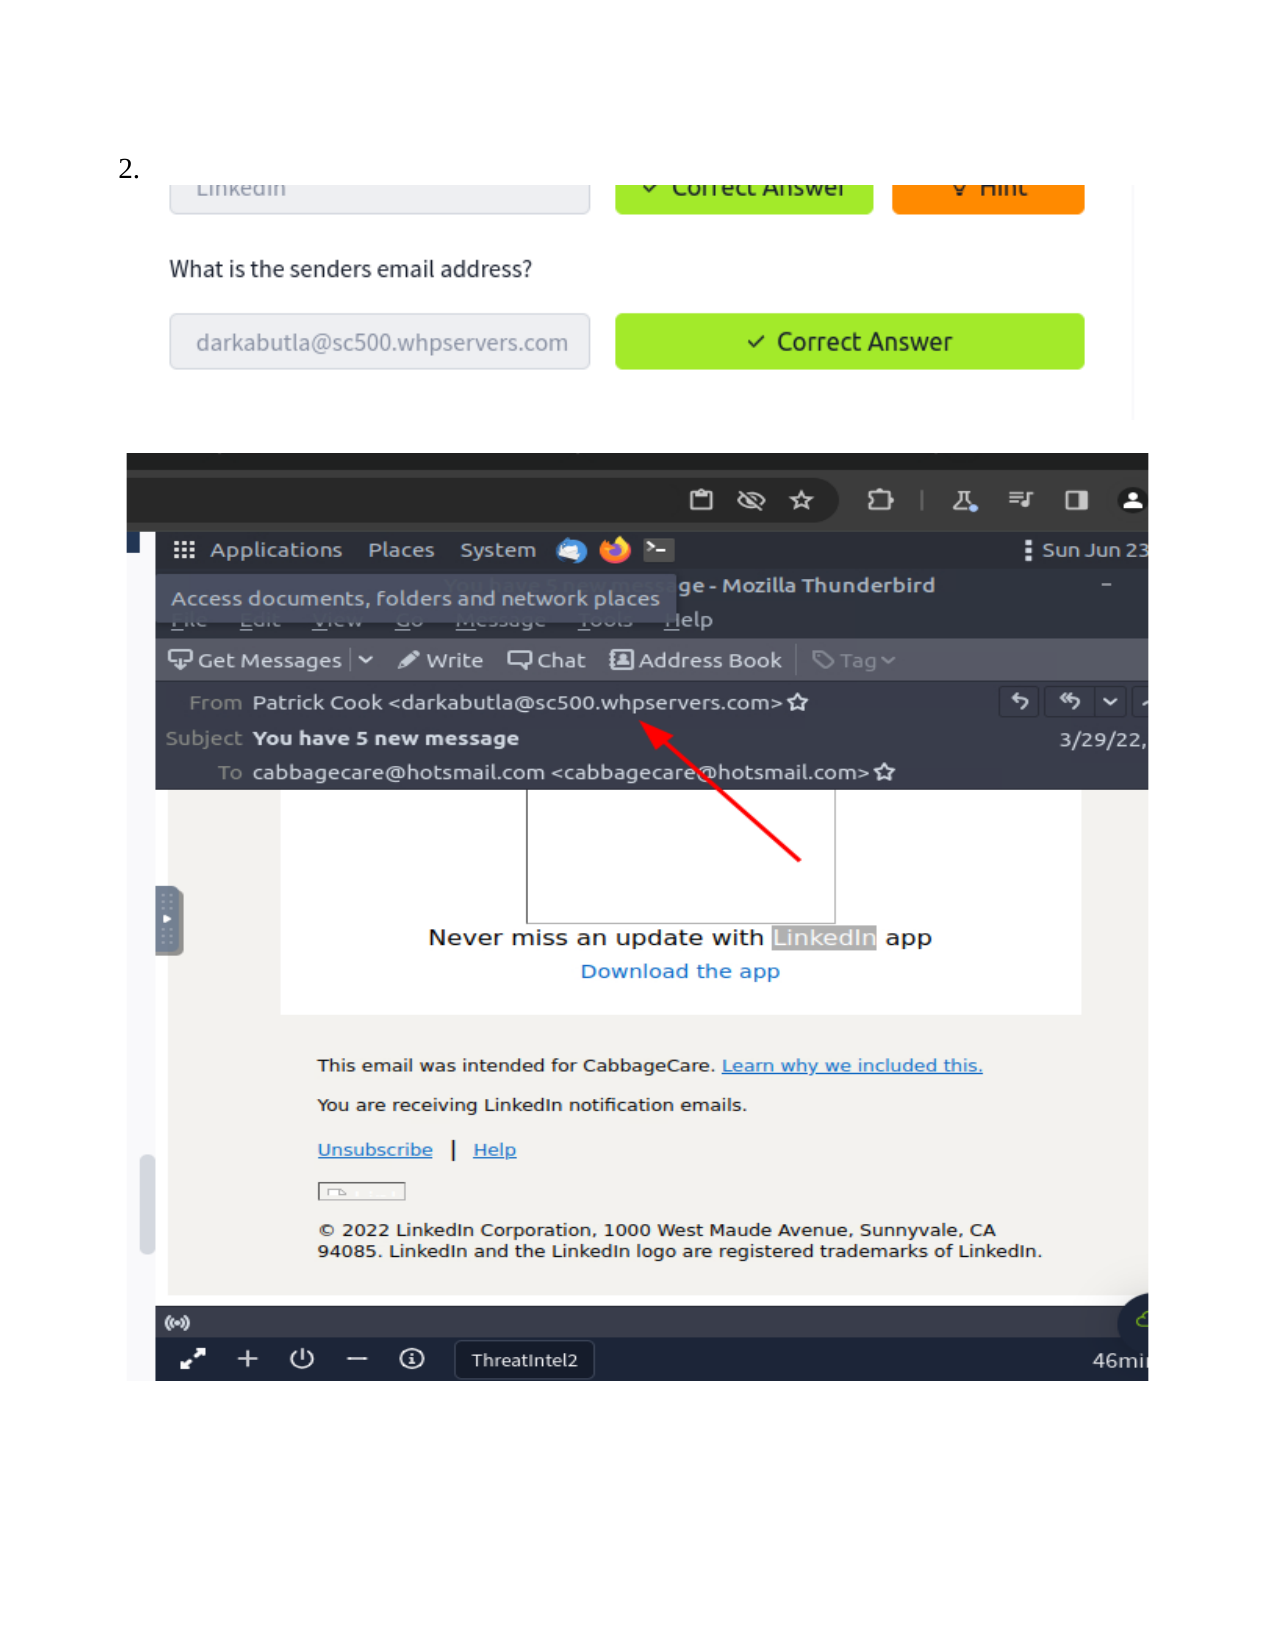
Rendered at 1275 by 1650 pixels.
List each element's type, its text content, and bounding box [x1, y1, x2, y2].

text 2. [118, 152, 1157, 185]
picture [126, 453, 1149, 1381]
picture [140, 185, 1135, 420]
